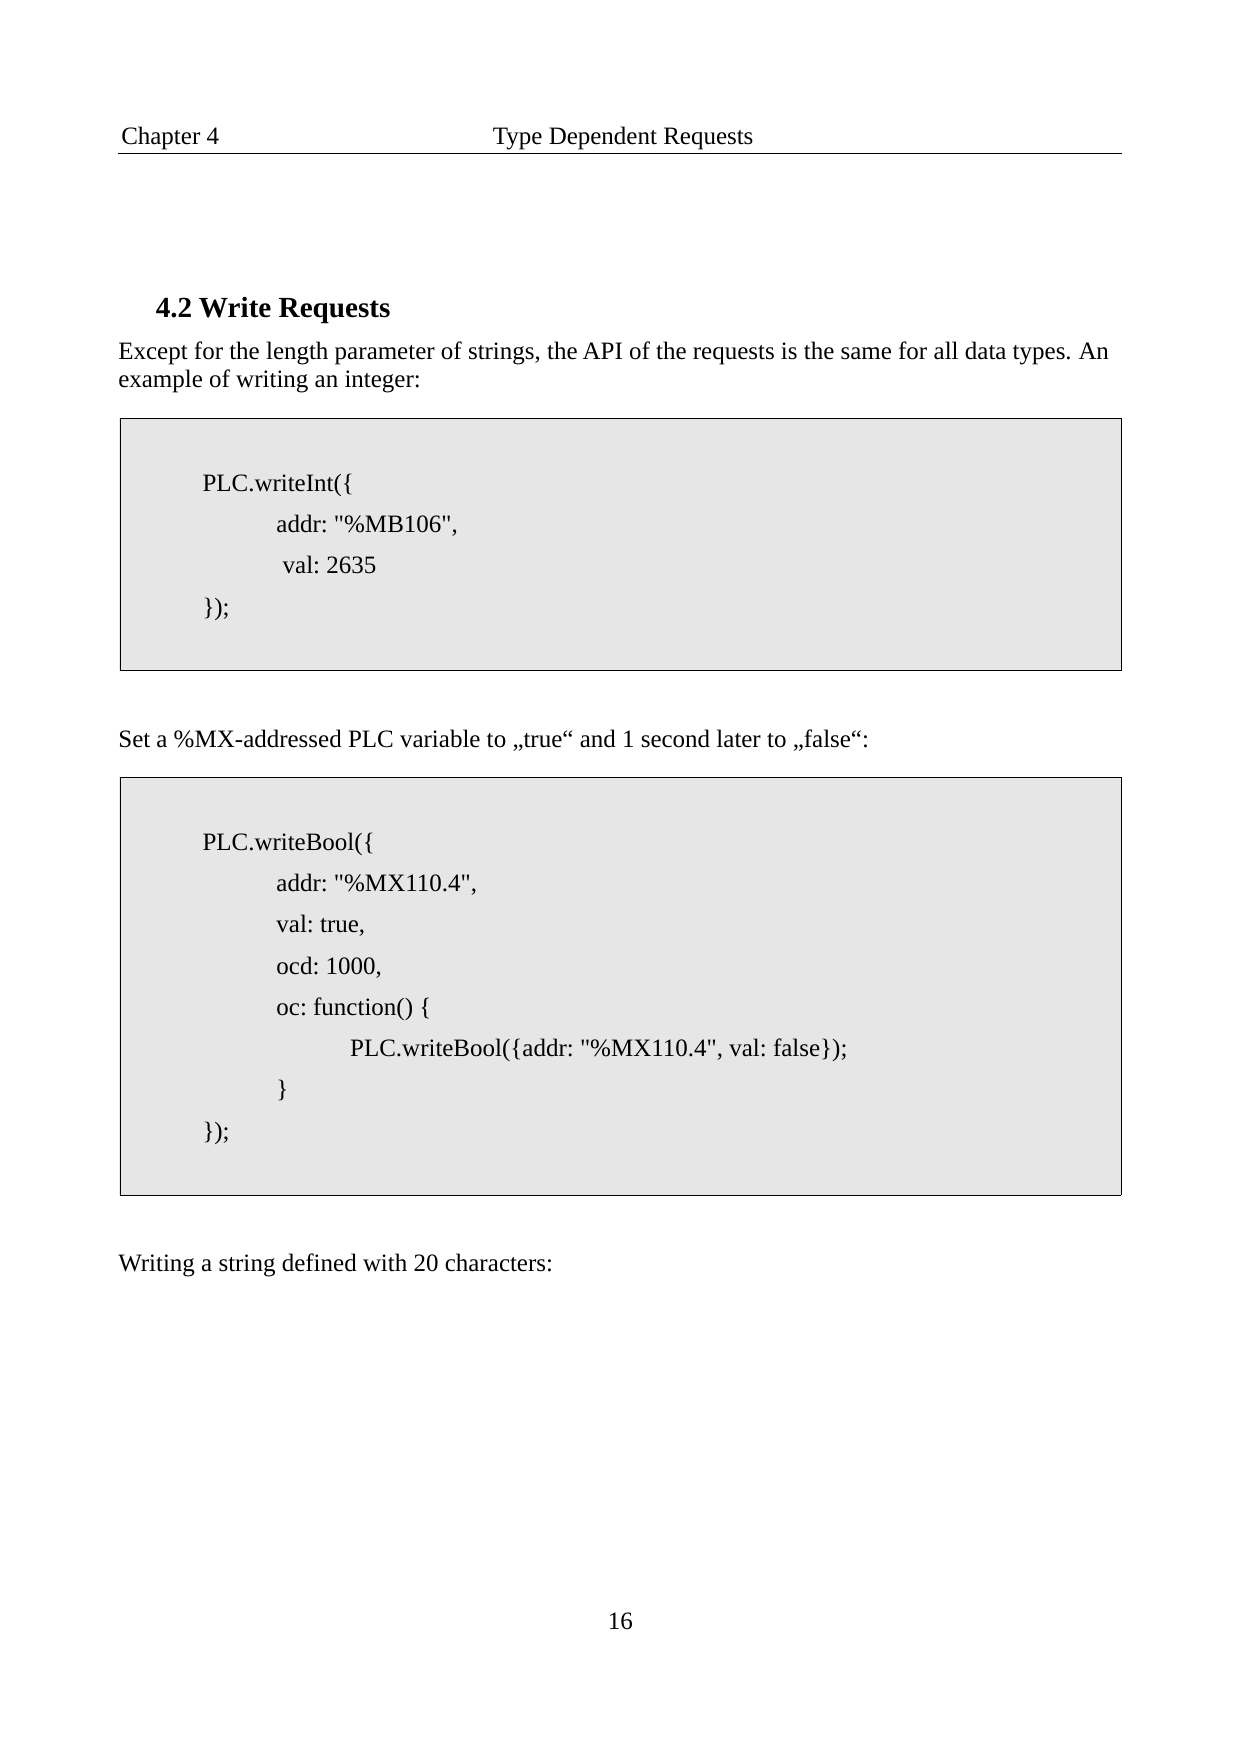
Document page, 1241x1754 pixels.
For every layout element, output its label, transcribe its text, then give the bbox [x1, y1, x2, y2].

text val: 2635 [128, 550, 1112, 579]
text PLC.writeBool({addr: "%MX110.4", val: false}); [128, 1033, 1112, 1062]
text }); [128, 1116, 1112, 1144]
text }); [128, 592, 1112, 620]
subtitle 4.2 Write Requests [156, 290, 1122, 323]
text addr: "%MB106", [128, 509, 1112, 538]
text ocd: 1000, [128, 951, 1112, 979]
text Except for the length parameter of strings, the API of the requests is the same for all data types. An example of writing an integer: [118, 336, 1122, 393]
text PLC.writeInt({ [128, 468, 1112, 497]
text Writing a string defined with 20 characters: [118, 1248, 1122, 1277]
text oc: function() { [128, 992, 1112, 1021]
text addr: "%MX110.4", [128, 868, 1112, 897]
text } [128, 1074, 1112, 1103]
text Set a %MX-addressed PLC variable to „true“ and 1 second later to „false“: [118, 724, 1122, 752]
text PLC.writeBool({ [128, 827, 1112, 856]
text val: true, [128, 909, 1112, 938]
